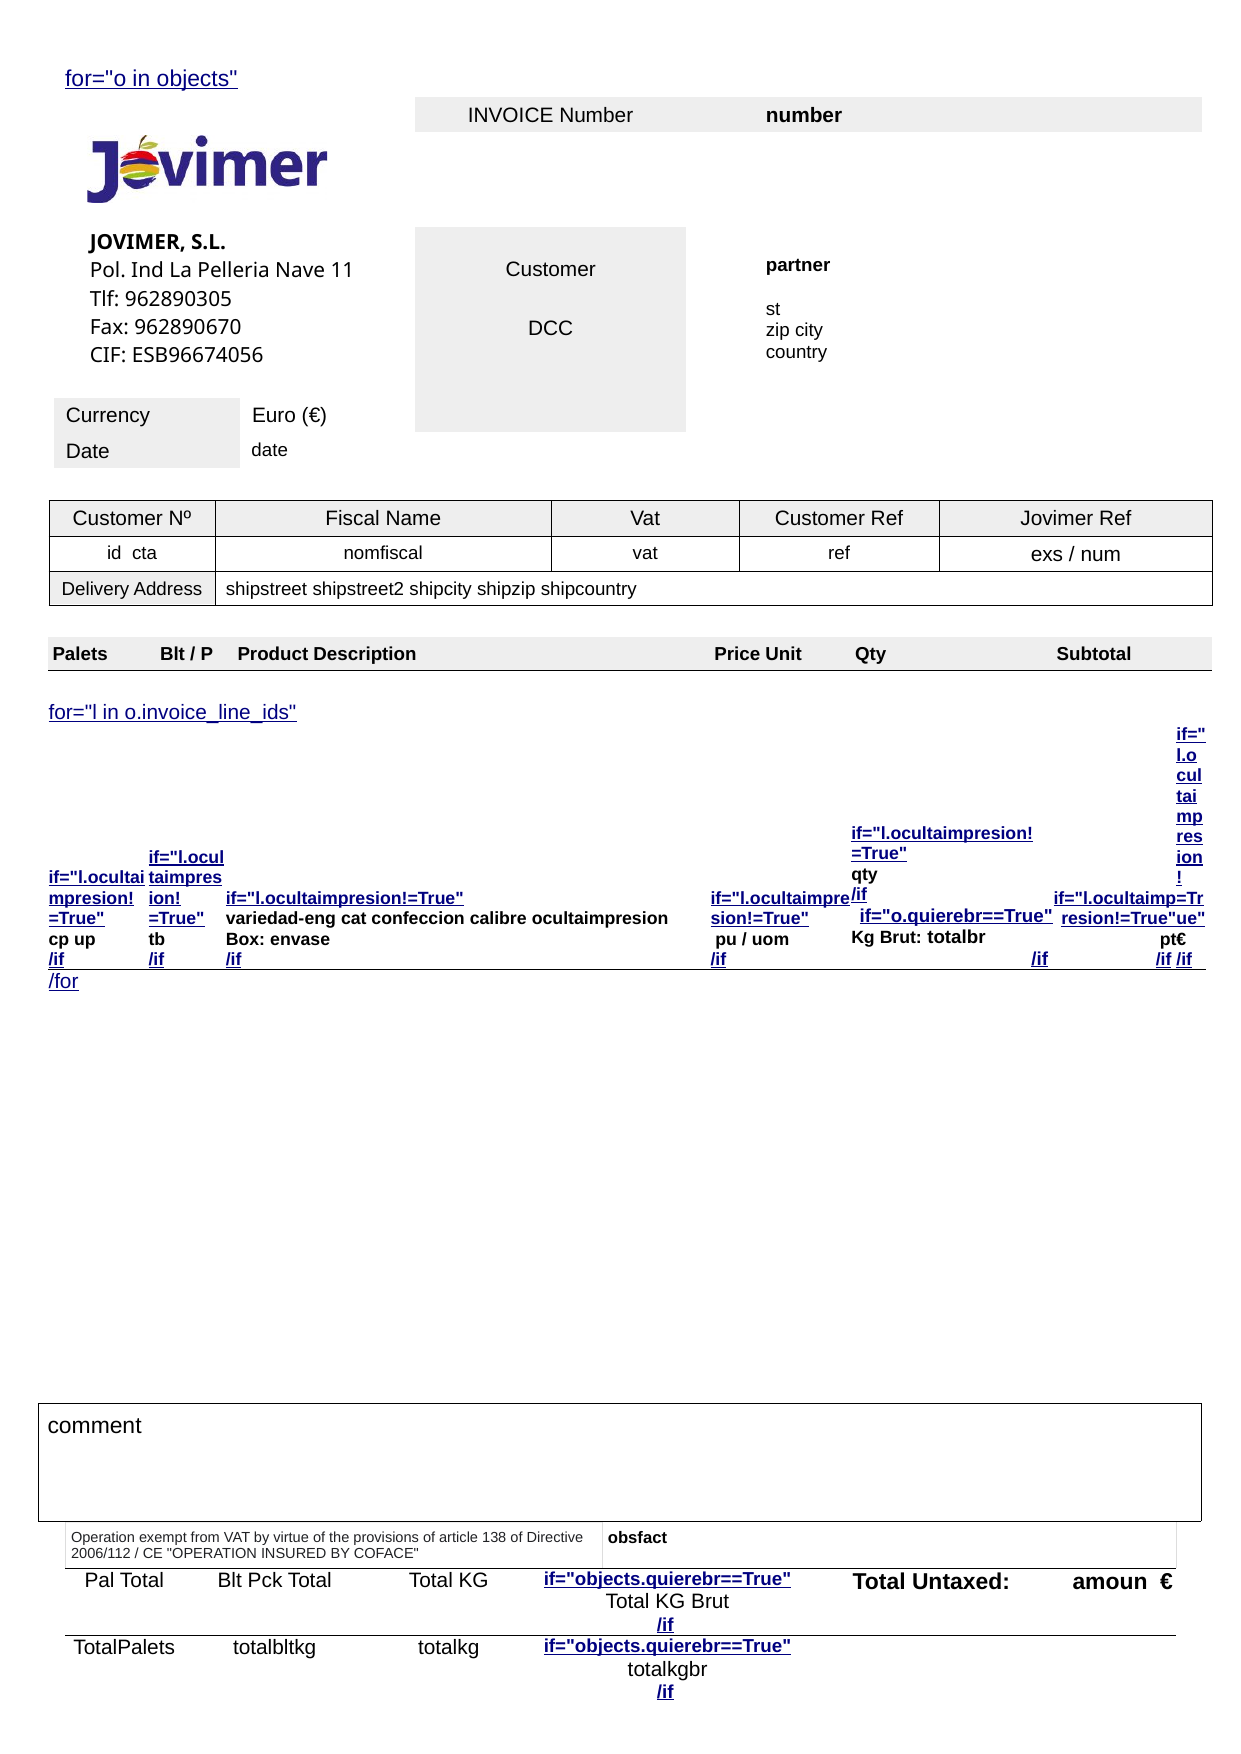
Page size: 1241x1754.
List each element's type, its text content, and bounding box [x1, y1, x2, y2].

table_header Subtotal [1051, 637, 1212, 670]
table_header JOVIMER, S.L. Pol. Ind La Pelleria Nave 11 Tlf: 962890305 Fax: 962890670 CIF: ESB96674056 [48, 91, 409, 474]
table_header resion!=True" pt /if [1053, 906, 1176, 969]
table_cell vat [552, 537, 739, 571]
table_header if="l.ocultaimp [1053, 724, 1176, 905]
table_header Qty [849, 637, 1051, 670]
table_header INVOICE Number [415, 97, 686, 132]
table_header Palets [48, 637, 154, 670]
table_cell date [240, 433, 403, 468]
table_header if="l.ocultaimpresion!=True" variedad-eng cat confeccion calibre ocultaimpresion Box: envase /if [226, 724, 710, 969]
table_cell id cta [50, 537, 215, 571]
table_header Fiscal Name [216, 501, 551, 536]
table_header if="l.ocultaimpresion!=True" qty /if if="o.quierebr==True" Kg Brut: totalbr /if [851, 724, 1053, 969]
table_cell [415, 132, 1202, 227]
table_cell shipstreet shipstreet2 shipcity shipzip shipcountry [216, 572, 1212, 604]
table_header Product Description [231, 637, 708, 670]
table_header Vat [552, 501, 739, 536]
table_header [409, 91, 1208, 474]
table_cell DCC [415, 286, 686, 432]
table_header Currency [54, 398, 240, 433]
picture [87, 135, 328, 203]
table_header if="l.ocultaimpresion!=True" pu / uom /if [710, 724, 851, 969]
text for="o in objects" [65, 65, 1175, 91]
table_header Customer Nº [50, 501, 215, 536]
table_cell exs / num [940, 537, 1212, 571]
table_cell for="l in o.invoice_line_ids" [48, 700, 1212, 724]
table_cell ref [740, 537, 939, 571]
table_header Blt / P [154, 637, 231, 670]
table_header Euro (€) [240, 398, 403, 433]
table_header if=" [1176, 724, 1206, 742]
table_header [48, 671, 1212, 676]
table_cell /for [48, 969, 1212, 993]
table_cell [48, 676, 1212, 700]
text comment [47, 1412, 1192, 1438]
table_cell Customer [415, 227, 686, 286]
table_header if="l.ocultaimpresion!=True" tb /if [148, 724, 226, 969]
table_header l.ocultaimpresion!=True" € /if [1176, 743, 1206, 969]
table_header Price Unit [708, 637, 849, 670]
table_cell Delivery Address [50, 572, 215, 604]
table_header Jovimer Ref [940, 501, 1212, 536]
table_cell nomfiscal [216, 537, 551, 571]
table_cell Date [54, 433, 240, 468]
table_header if="l.ocultaimpresion!=True" cp up /if [48, 724, 148, 969]
table_header [48, 631, 1212, 637]
table_cell [1206, 724, 1212, 969]
table_cell partner st zip city country [686, 227, 1202, 432]
table_header Customer Ref [740, 501, 939, 536]
table_header number [686, 97, 1202, 132]
